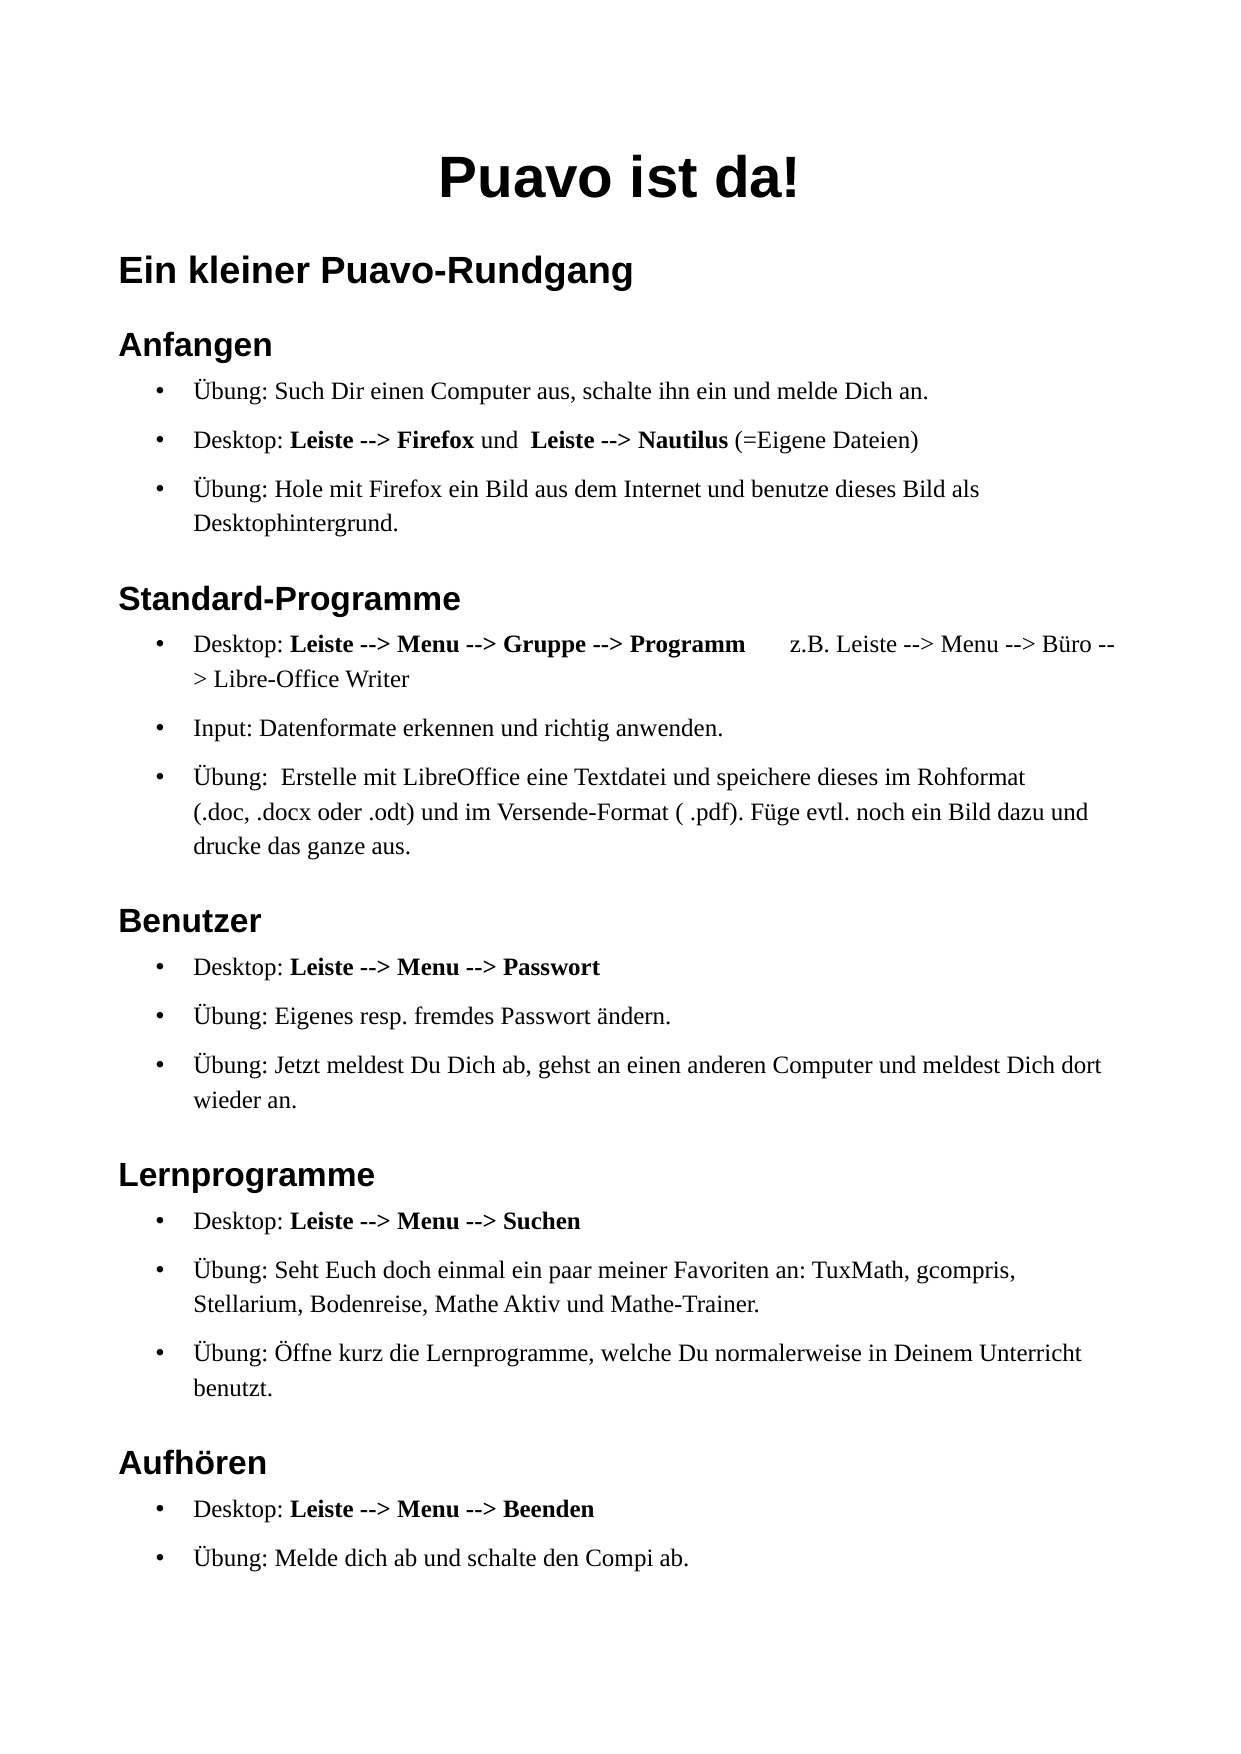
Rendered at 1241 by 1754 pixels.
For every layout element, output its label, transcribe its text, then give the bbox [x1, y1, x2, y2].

list Übung: Melde dich ab und schalte den Compi ab. [156, 1543, 1122, 1572]
list Desktop: Leiste --> Menu --> Suchen [156, 1206, 1122, 1234]
subtitle Benutzer [118, 901, 1122, 939]
list Desktop: Leiste --> Menu --> Passwort [156, 952, 1122, 981]
subtitle Aufhören [118, 1443, 1122, 1481]
list Übung: Such Dir einen Computer aus, schalte ihn ein und melde Dich an. [156, 376, 1122, 404]
subtitle Lernprogramme [118, 1154, 1122, 1193]
list Übung: Erstelle mit LibreOffice eine Textdatei und speichere dieses im Rohformat (.doc, .docx oder .odt) und im Versende-Format ( .pdf). Füge evtl. noch ein Bild dazu und drucke das ganze aus. [156, 762, 1122, 860]
list Desktop: Leiste --> Firefox und Leiste --> Nautilus (=Eigene Dateien) [156, 425, 1122, 454]
list Desktop: Leiste --> Menu --> Gruppe --> Programm z.B. Leiste --> Menu --> Büro --> Libre-Office Writer [156, 629, 1122, 693]
list Übung: Hole mit Firefox ein Bild aus dem Internet und benutze dieses Bild als Desktophintergrund. [156, 474, 1122, 537]
list Desktop: Leiste --> Menu --> Beenden [156, 1494, 1122, 1523]
subtitle Anfangen [118, 325, 1122, 363]
subtitle Standard-Programme [118, 578, 1122, 617]
list Übung: Seht Euch doch einmal ein paar meiner Favoriten an: TuxMath, gcompris, Stellarium, Bodenreise, Mathe Aktiv und Mathe-Trainer. [156, 1255, 1122, 1318]
list Input: Datenformate erkennen und richtig anwenden. [156, 713, 1122, 742]
list Übung: Eigenes resp. fremdes Passwort ändern. [156, 1001, 1122, 1030]
list Übung: Jetzt meldest Du Dich ab, gehst an einen anderen Computer und meldest Dich dort wieder an. [156, 1050, 1122, 1113]
list Übung: Öffne kurz die Lernprogramme, welche Du normalerweise in Deinem Unterricht benutzt. [156, 1338, 1122, 1402]
subtitle Ein kleiner Puavo-Rundgang [118, 248, 1122, 291]
title Puavo ist da! [118, 143, 1122, 210]
